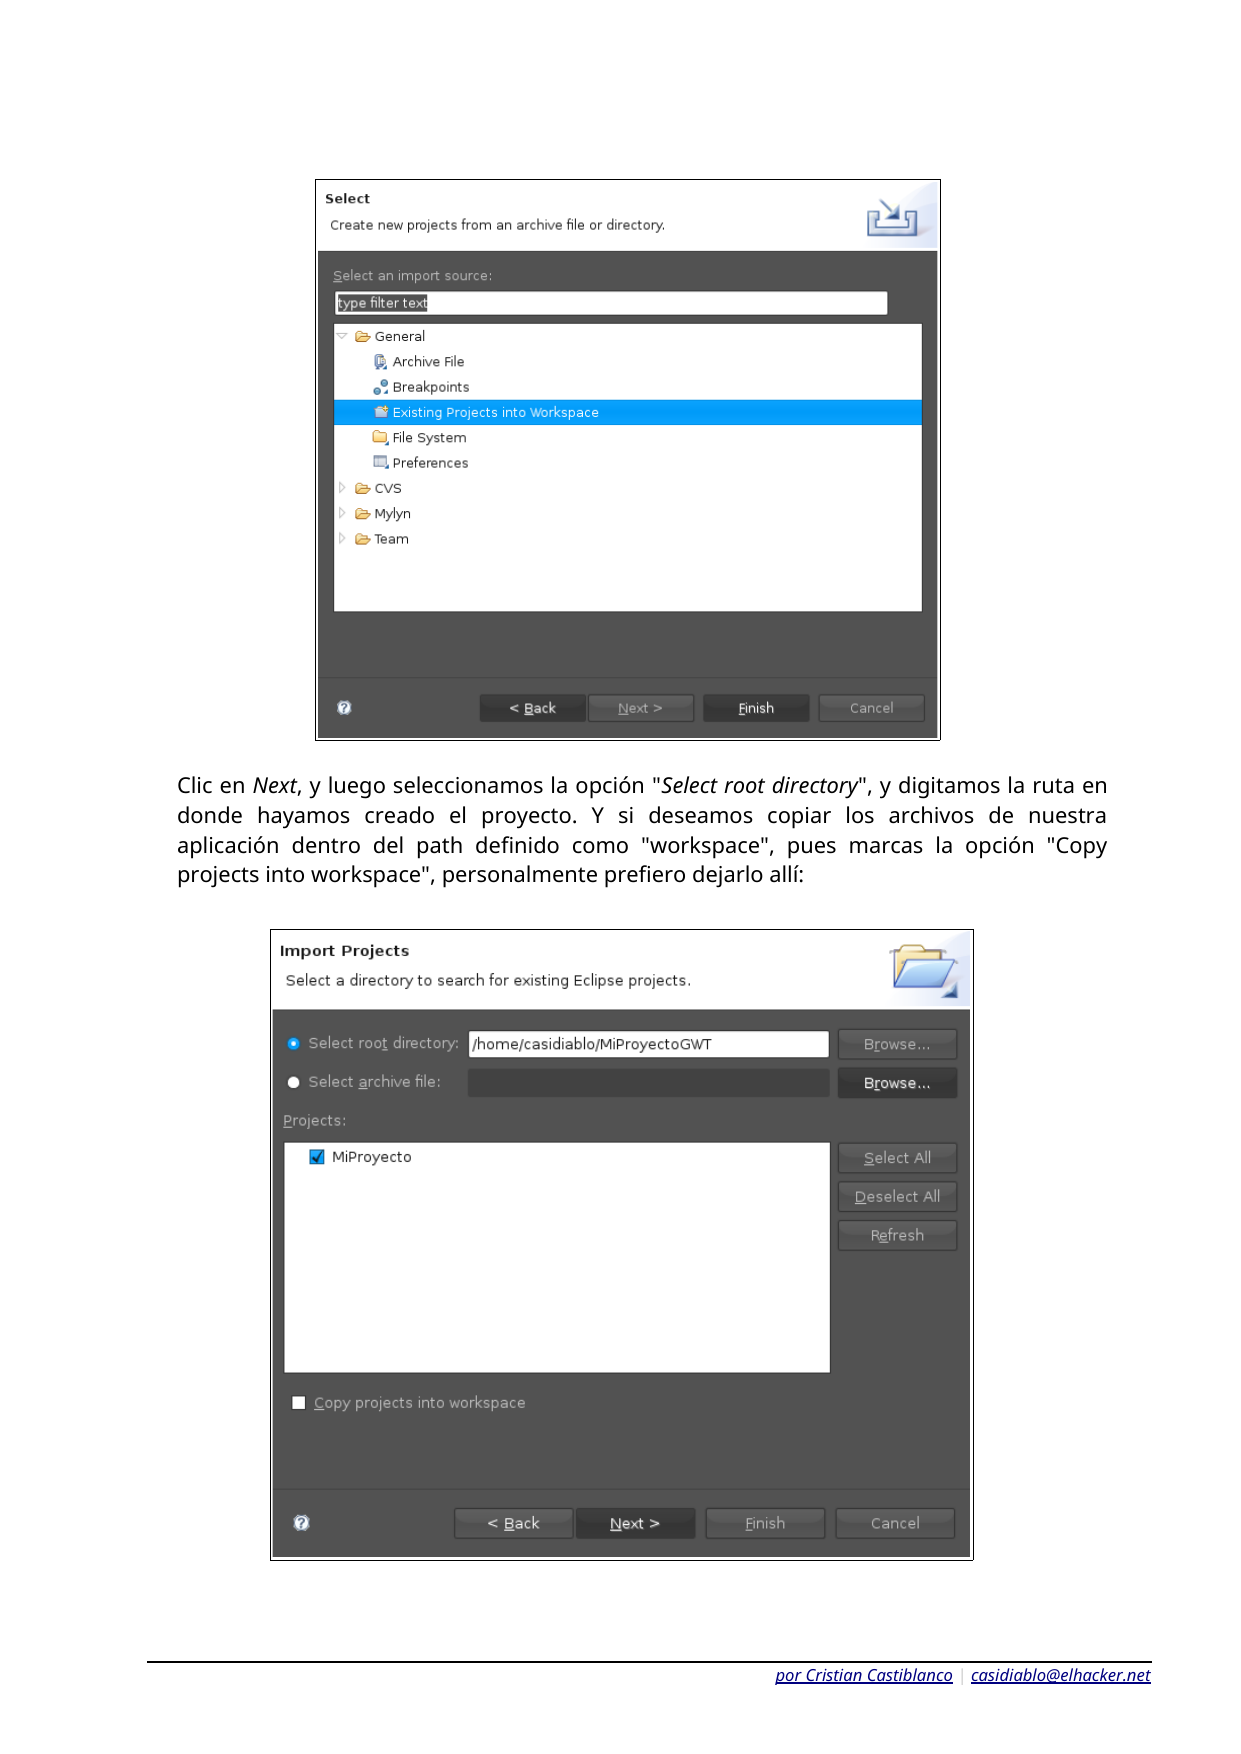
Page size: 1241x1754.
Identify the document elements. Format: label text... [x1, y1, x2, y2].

picture [318, 182, 938, 738]
text Clic en Next, y luego seleccionamos la opción "Select root directory", y digitamos la ruta en donde hayamos creado el proyecto. Y si deseamos copiar los archivos de nuestra aplicación dentro del path definido como "workspace", pues marcas la opción "Copy projects into workspace", personalmente prefiero dejarlo allí: [177, 179, 1108, 889]
picture [272, 931, 970, 1557]
